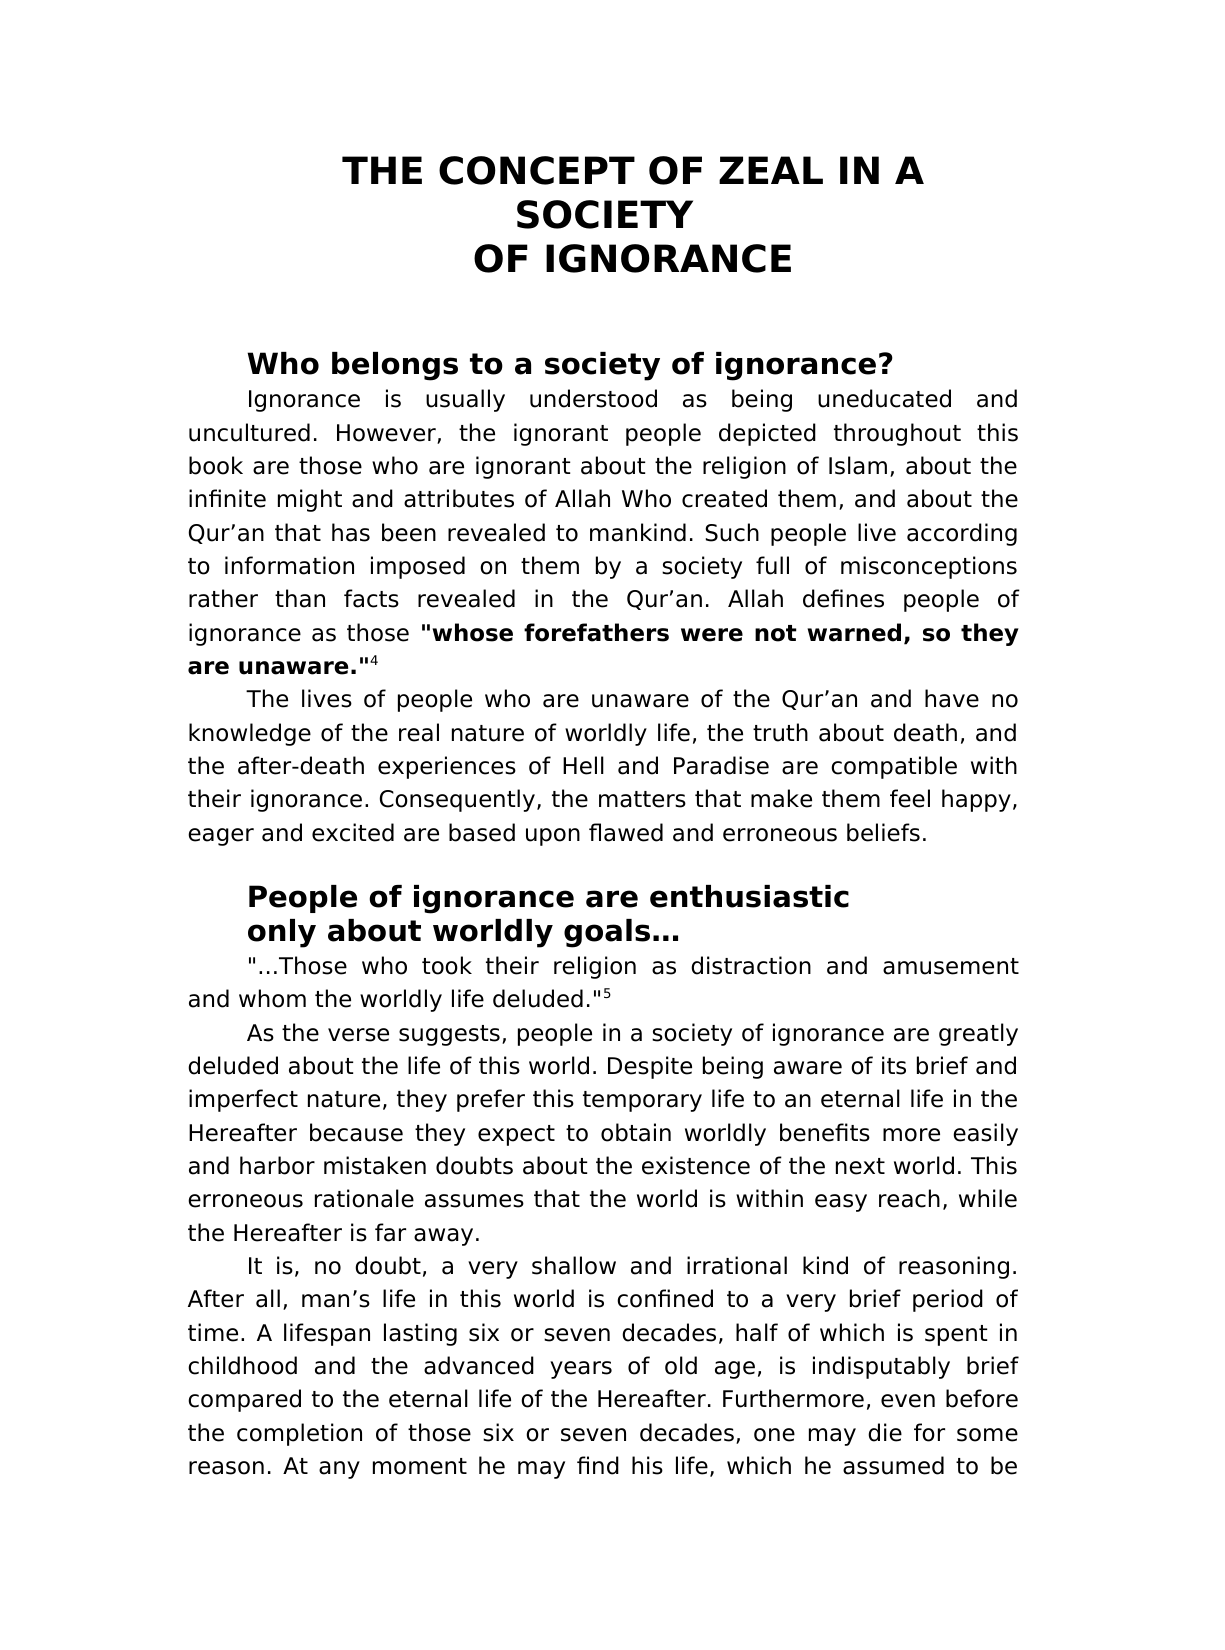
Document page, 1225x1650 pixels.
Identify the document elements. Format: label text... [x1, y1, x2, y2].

text Ignorance is usually understood as being uneducated and uncultured. However, the ignorant people depicted throughout this book are those who are ignorant about the religion of Islam, about the infinite might and attributes of Allah Who created them, and about the Qur’an that has been revealed to mankind. Such people live according to information imposed on them by a society full of misconceptions rather than facts revealed in the Qur’an. Allah defines people of ignorance as those "whose forefathers were not warned, so they are unaware."4 [187, 381, 1020, 681]
text "...Those who took their religion as distraction and amusement and whom the worldly life deluded."5 [187, 948, 1020, 1014]
text The lives of people who are unaware of the Qur’an and have no knowledge of the real nature of worldly life, the truth about death, and the after-death experiences of Hell and Paradise are compatible with their ignorance. Consequently, the matters that make them feel happy, eager and excited are based upon flawed and erroneous beliefs. [187, 681, 1020, 848]
text Who belongs to a society of ignorance? [187, 348, 1020, 381]
text only about worldly goals… [187, 914, 1020, 948]
text OF IGNORANCE [187, 237, 1020, 281]
text THE CONCEPT OF ZEAL IN A SOCIETY [187, 150, 1020, 237]
text It is, no doubt, a very shallow and irrational kind of reasoning. After all, man’s life in this world is confined to a very brief period of time. A lifespan lasting six or seven decades, half of which is spent in childhood and the advanced years of old age, is indisputably brief compared to the eternal life of the Hereafter. Furthermore, even before the completion of those six or seven decades, one may die for some reason. At any moment he may find his life, which he assumed to be [187, 1248, 1020, 1481]
text As the verse suggests, people in a society of ignorance are greatly deluded about the life of this world. Despite being aware of its brief and imperfect nature, they prefer this temporary life to an eternal life in the Hereafter because they expect to obtain worldly benefits more easily and harbor mistaken doubts about the existence of the next world. This erroneous rationale assumes that the world is within easy reach, while the Hereafter is far away. [187, 1014, 1020, 1248]
text People of ignorance are enthusiastic [187, 881, 1020, 914]
